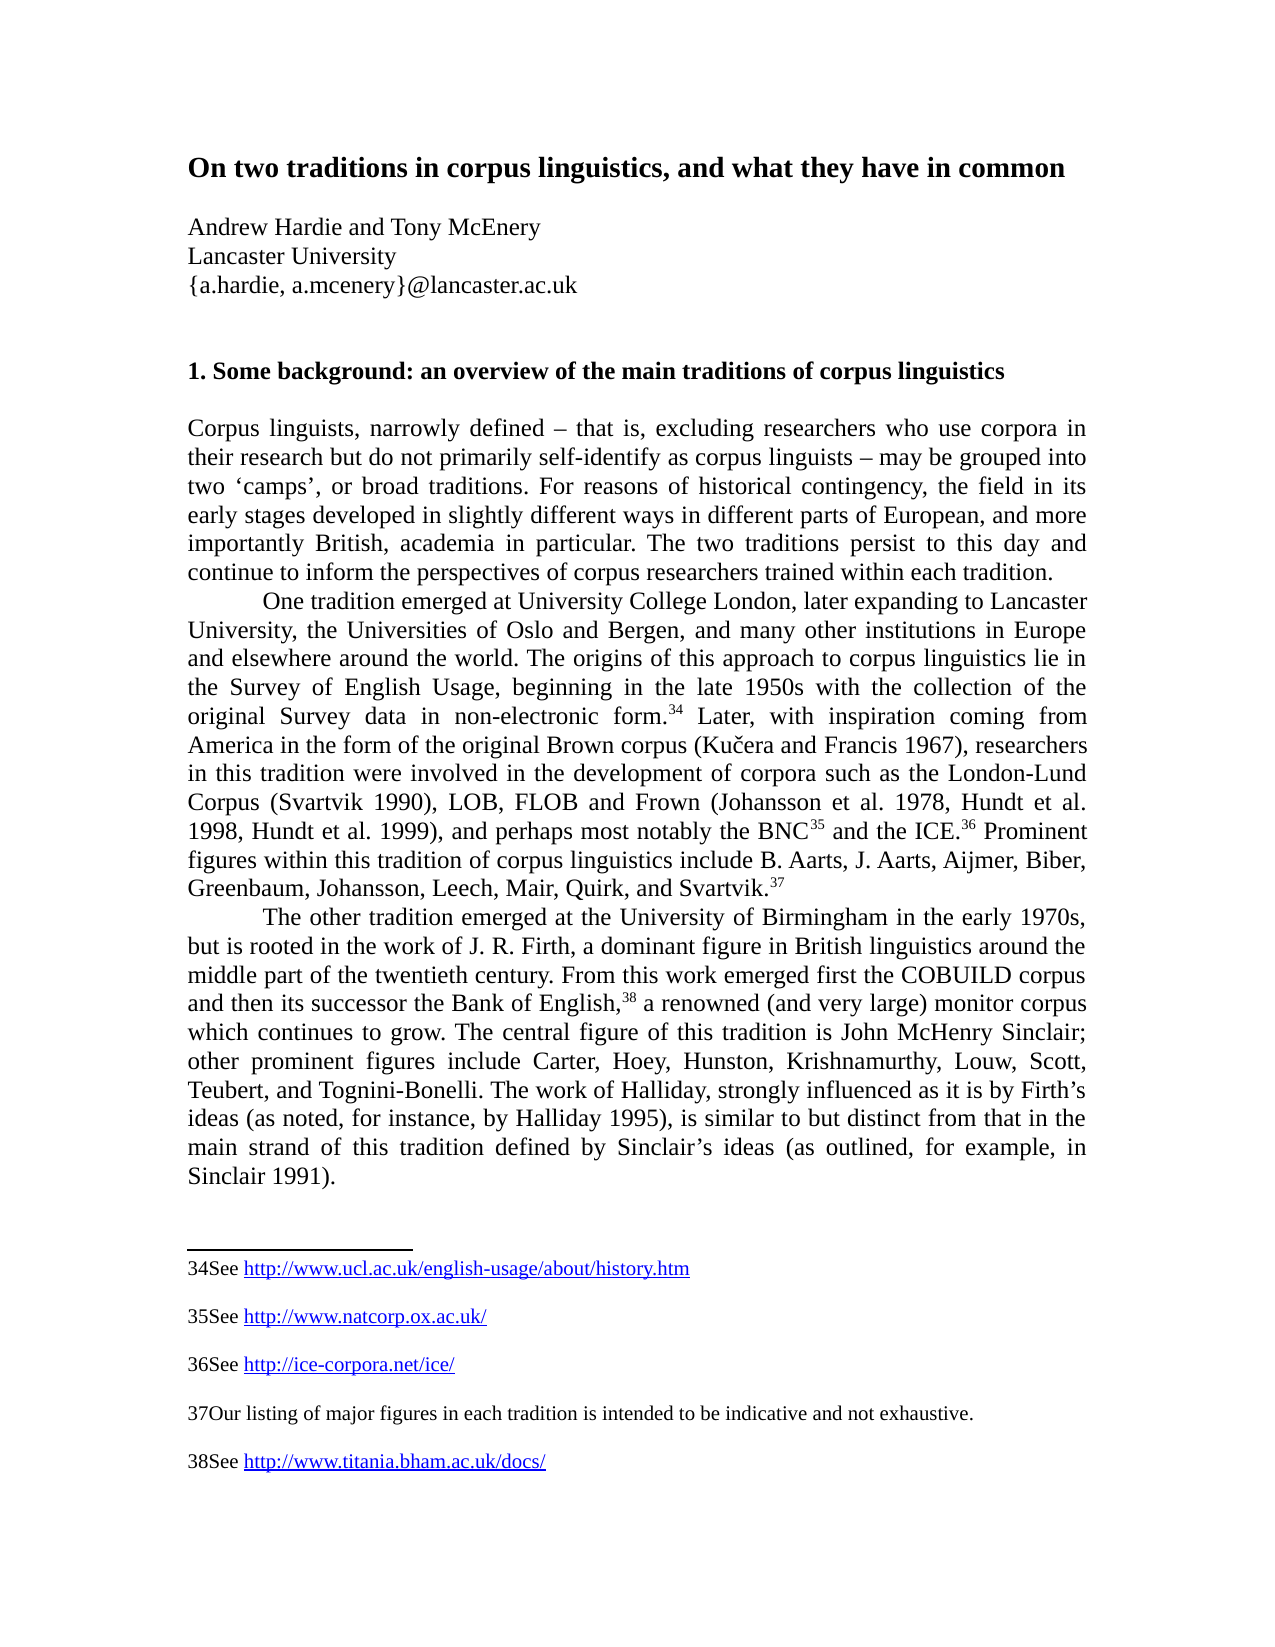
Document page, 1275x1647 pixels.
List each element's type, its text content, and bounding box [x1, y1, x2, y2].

text See http://www.natcorp.ox.ac.uk/ [187, 1304, 1087, 1328]
text On two traditions in corpus linguistics, and what they have in common [187, 150, 1087, 183]
text The other tradition emerged at the University of Birmingham in the early 1970s, but is rooted in the work of J. R. Firth, a dominant figure in British linguistics around the middle part of the twentieth century. From this work emerged first the COBUILD corpus and then its successor the Bank of English, a renowned (and very large) monitor corpus which continues to grow. The central figure of this tradition is John McHenry Sinclair; other prominent figures include Carter, Hoey, Hunston, Krishnamurthy, Louw, Scott, Teubert, and Tognini-Bonelli. The work of Halliday, strongly influenced as it is by Firth’s ideas (as noted, for instance, by Halliday 1995), is similar to but distinct from that in the main strand of this tradition defined by Sinclair’s ideas (as outlined, for example, in Sinclair 1991). [187, 902, 1087, 1190]
text See http://www.titania.bham.ac.uk/docs/ [187, 1448, 1087, 1473]
text One tradition emerged at University College London, later expanding to Lancaster University, the Universities of Oslo and Bergen, and many other institutions in Europe and elsewhere around the world. The origins of this approach to corpus linguistics lie in the Survey of English Usage, beginning in the late 1950s with the collection of the original Survey data in non-electronic form. Later, with inspiration coming from America in the form of the original Brown corpus (Kučera and Francis 1967), researchers in this tradition were involved in the development of corpora such as the London-Lund Corpus (Svartvik 1990), LOB, FLOB and Frown (Johansson et al. 1978, Hundt et al. 1998, Hundt et al. 1999), and perhaps most notably the BNC and the ICE. Prominent figures within this tradition of corpus linguistics include B. Aarts, J. Aarts, Aijmer, Biber, Greenbaum, Johansson, Leech, Mair, Quirk, and Svartvik. [187, 586, 1087, 902]
text {a.hardie, a.mcenery}@lancaster.ac.uk [187, 270, 1087, 298]
text See http://www.ucl.ac.uk/english-usage/about/history.htm [187, 1256, 1087, 1280]
text See http://ice-corpora.net/ice/ [187, 1352, 1087, 1376]
text Andrew Hardie and Tony McEnery [187, 212, 1087, 241]
text Our listing of major figures in each tradition is intended to be indicative and not exhaustive. [187, 1400, 1087, 1424]
text Lancaster University [187, 241, 1087, 270]
text 1. Some background: an overview of the main traditions of corpus linguistics [187, 356, 1087, 385]
text Corpus linguists, narrowly defined – that is, excluding researchers who use corpora in their research but do not primarily self-identify as corpus linguists – may be grouped into two ‘camps’, or broad traditions. For reasons of historical contingency, the field in its early stages developed in slightly different ways in different parts of European, and more importantly British, academia in particular. The two traditions persist to this day and continue to inform the perspectives of corpus researchers trained within each tradition. [187, 413, 1087, 586]
